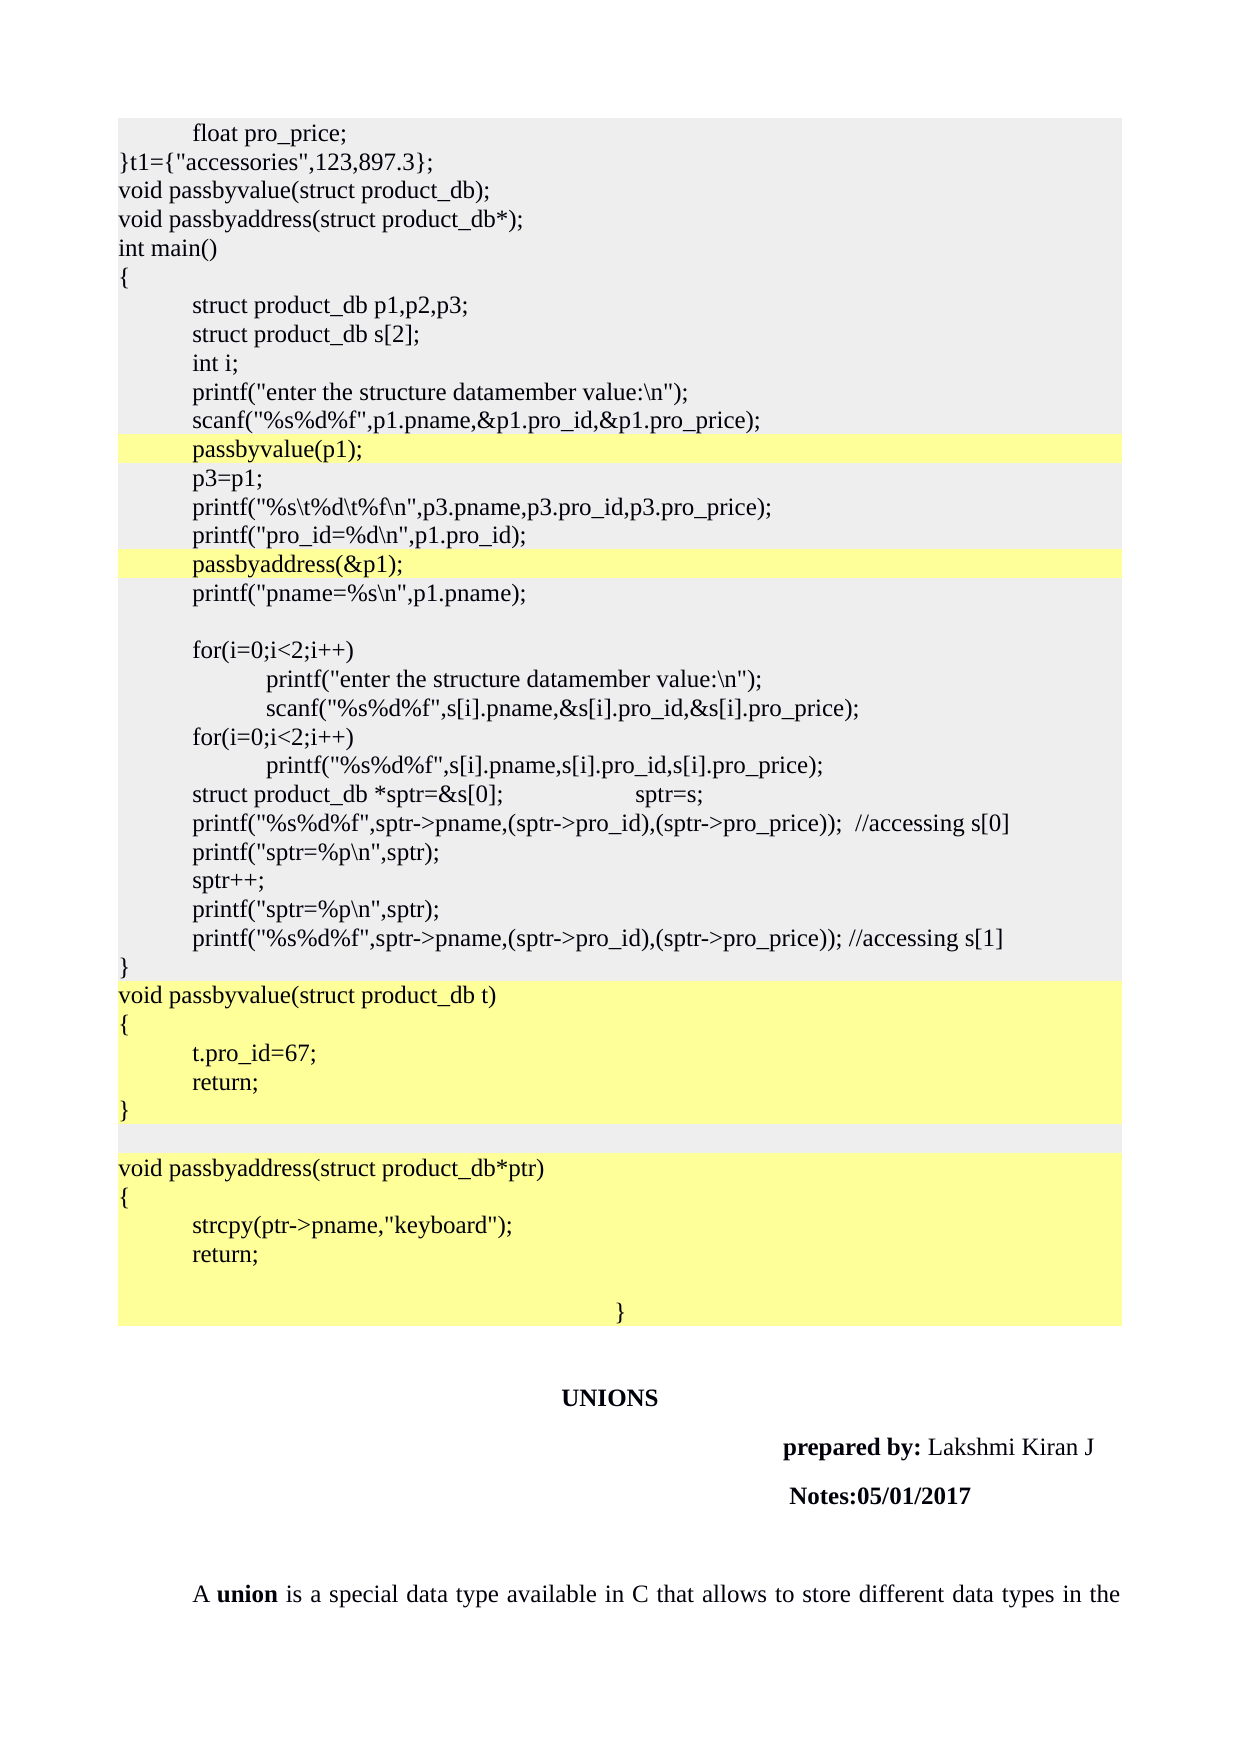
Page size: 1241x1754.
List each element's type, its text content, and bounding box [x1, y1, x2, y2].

text printf("enter the structure datamember value:\n"); [118, 377, 1122, 406]
text t.pro_id=67; [118, 1038, 1122, 1067]
text int main() [118, 233, 1122, 262]
text A union is a special data type available in C that allows to store different data types in the [118, 1579, 1122, 1608]
text void passbyvalue(struct product_db t) [118, 981, 1122, 1009]
text printf("pro_id=%d\n",p1.pro_id); [118, 521, 1122, 549]
text float pro_price; [118, 118, 1122, 147]
text } [118, 1268, 1122, 1326]
text { [118, 1009, 1122, 1038]
text UNIONS [118, 1383, 1122, 1412]
text { [118, 262, 1122, 291]
text passbyaddress(&p1); [118, 549, 1122, 578]
text } [118, 952, 1122, 981]
text struct product_db p1,p2,p3; [118, 291, 1122, 319]
text prepared by: Lakshmi Kiran J [118, 1432, 1122, 1461]
text void passbyaddress(struct product_db*ptr) [118, 1153, 1122, 1182]
text int i; [118, 348, 1122, 377]
text printf("sptr=%p\n",sptr); [118, 837, 1122, 866]
text void passbyaddress(struct product_db*); [118, 204, 1122, 233]
text printf("%s%d%f",sptr->pname,(sptr->pro_id),(sptr->pro_price)); //accessing s[0] [118, 808, 1122, 837]
text scanf("%s%d%f",p1.pname,&p1.pro_id,&p1.pro_price); [118, 406, 1122, 434]
text for(i=0;i<2;i++) [118, 636, 1122, 664]
text strcpy(ptr->pname,"keyboard"); [118, 1211, 1122, 1239]
text struct product_db s[2]; [118, 319, 1122, 348]
text p3=p1; [118, 463, 1122, 492]
text printf("%s\t%d\t%f\n",p3.pname,p3.pro_id,p3.pro_price); [118, 492, 1122, 521]
text printf("%s%d%f",s[i].pname,s[i].pro_id,s[i].pro_price); [118, 751, 1122, 779]
text struct product_db *sptr=&s[0]; sptr=s; [118, 779, 1122, 808]
text scanf("%s%d%f",s[i].pname,&s[i].pro_id,&s[i].pro_price); [118, 693, 1122, 722]
text return; [118, 1239, 1122, 1268]
text void passbyvalue(struct product_db); [118, 176, 1122, 204]
text { [118, 1182, 1122, 1211]
text }t1={"accessories",123,897.3}; [118, 147, 1122, 176]
text } [118, 1096, 1122, 1124]
text sptr++; [118, 866, 1122, 894]
text printf("enter the structure datamember value:\n"); [118, 664, 1122, 693]
text printf("%s%d%f",sptr->pname,(sptr->pro_id),(sptr->pro_price)); //accessing s[1] [118, 923, 1122, 952]
text printf("sptr=%p\n",sptr); [118, 894, 1122, 923]
text passbyvalue(p1); [118, 434, 1122, 463]
text return; [118, 1067, 1122, 1096]
text Notes:05/01/2017 [118, 1481, 1122, 1510]
text printf("pname=%s\n",p1.pname); [118, 578, 1122, 607]
text for(i=0;i<2;i++) [118, 722, 1122, 751]
